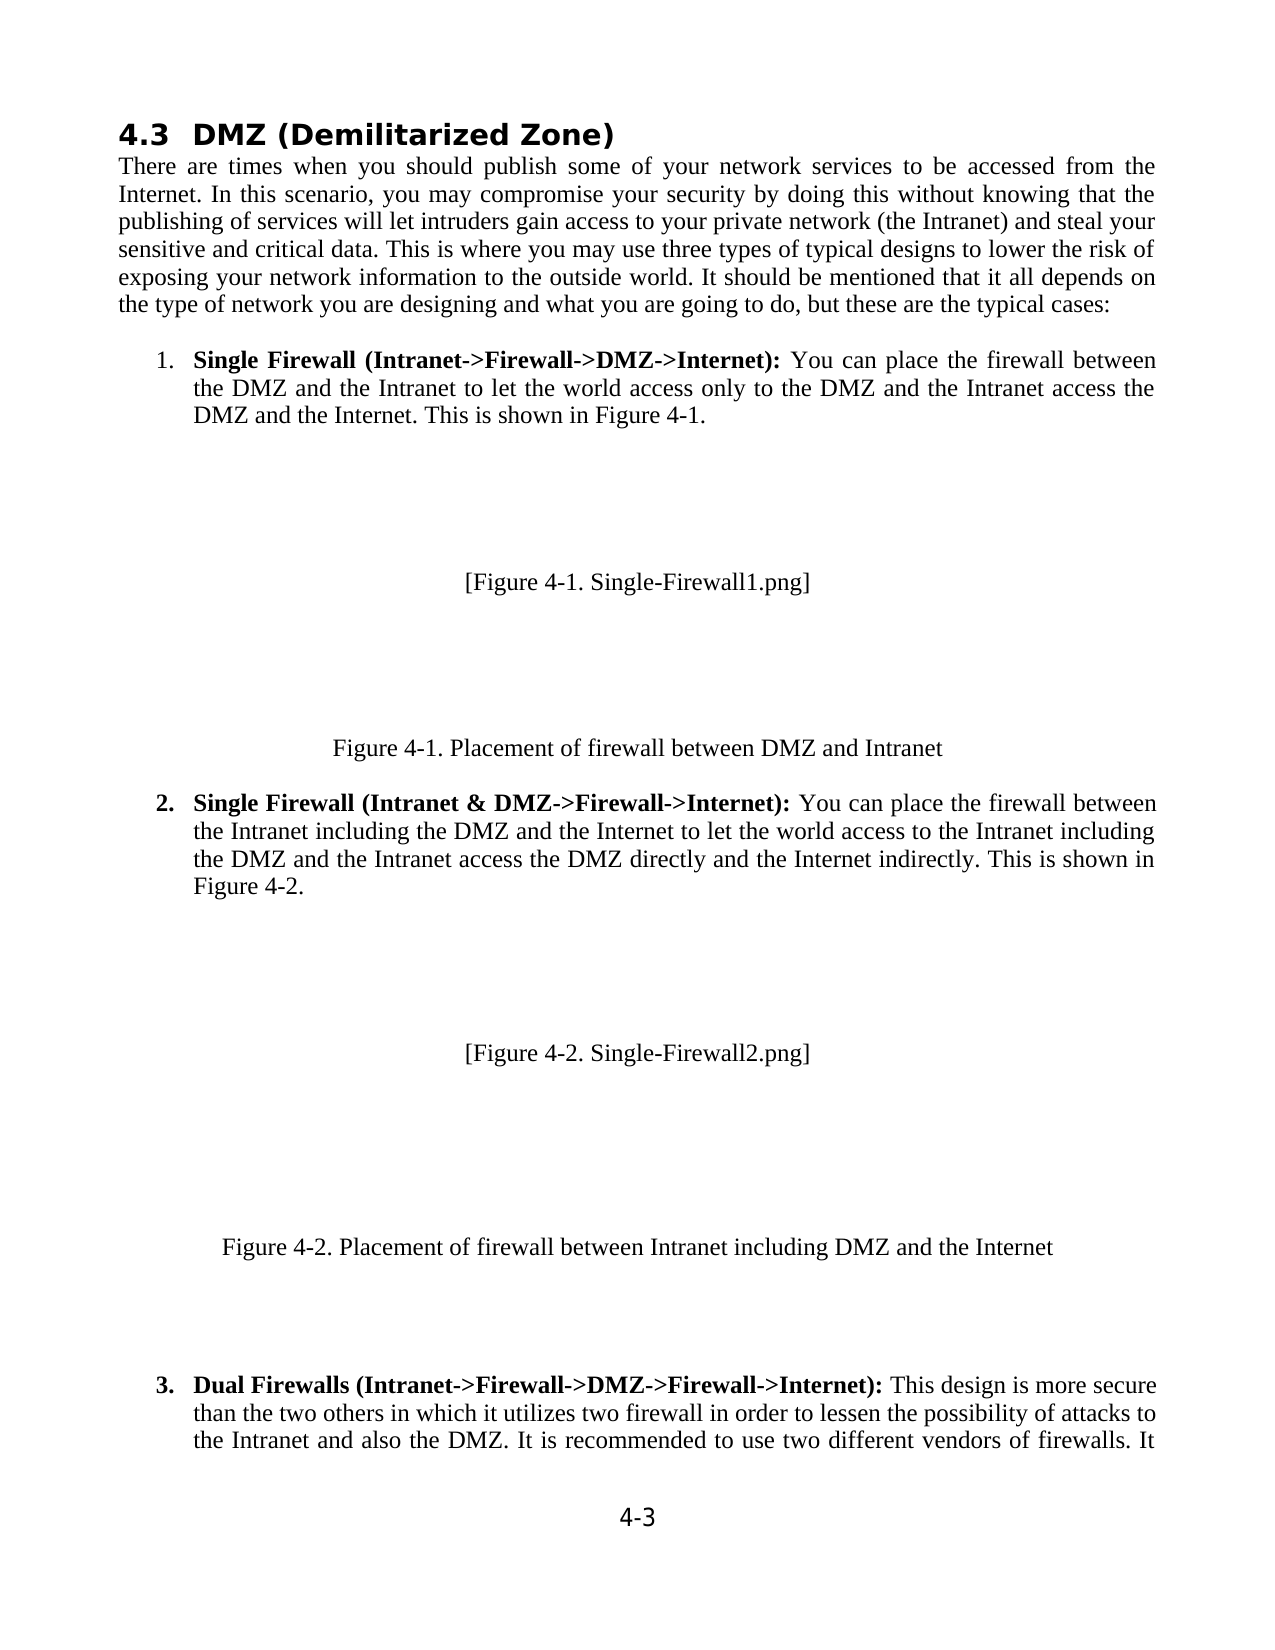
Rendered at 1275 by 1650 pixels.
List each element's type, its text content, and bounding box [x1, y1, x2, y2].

list Single Firewall (Intranet & DMZ->Firewall->Internet): You can place the firewall between the Intranet including the DMZ and the Internet to let the world access to the Intranet including the DMZ and the Intranet access the DMZ directly and the Internet indirectly. This is shown in Figure 4-2. [156, 789, 1157, 900]
text Figure 4-2. Placement of firewall between Intranet including DMZ and the Internet [118, 1233, 1157, 1260]
text [Figure 4-1. Single-Firewall1.png] [118, 568, 1157, 595]
list Dual Firewalls (Intranet->Firewall->DMZ->Firewall->Internet): This design is more secure than the two others in which it utilizes two firewall in order to lessen the possibility of attacks to the Intranet and also the DMZ. It is recommended to use two different vendors of firewalls. It [156, 1371, 1157, 1454]
text [Figure 4-2. Single-Firewall2.png] [118, 1039, 1157, 1066]
list Single Firewall (Intranet->Firewall->DMZ->Internet): You can place the firewall between the DMZ and the Intranet to let the world access only to the DMZ and the Intranet access the DMZ and the Internet. This is shown in Figure 4-1. [156, 346, 1157, 429]
text 4.3 DMZ (Demilitarized Zone) [118, 118, 1157, 152]
text Figure 4-1. Placement of firewall between DMZ and Intranet [118, 734, 1157, 762]
text There are times when you should publish some of your network services to be accessed from the Internet. In this scenario, you may compromise your security by doing this without knowing that the publishing of services will let intruders gain access to your private network (the Intranet) and steal your sensitive and critical data. This is where you may use three types of typical designs to lower the risk of exposing your network information to the outside world. It should be mentioned that it all depends on the type of network you are designing and what you are going to do, but these are the typical cases: [118, 152, 1157, 318]
